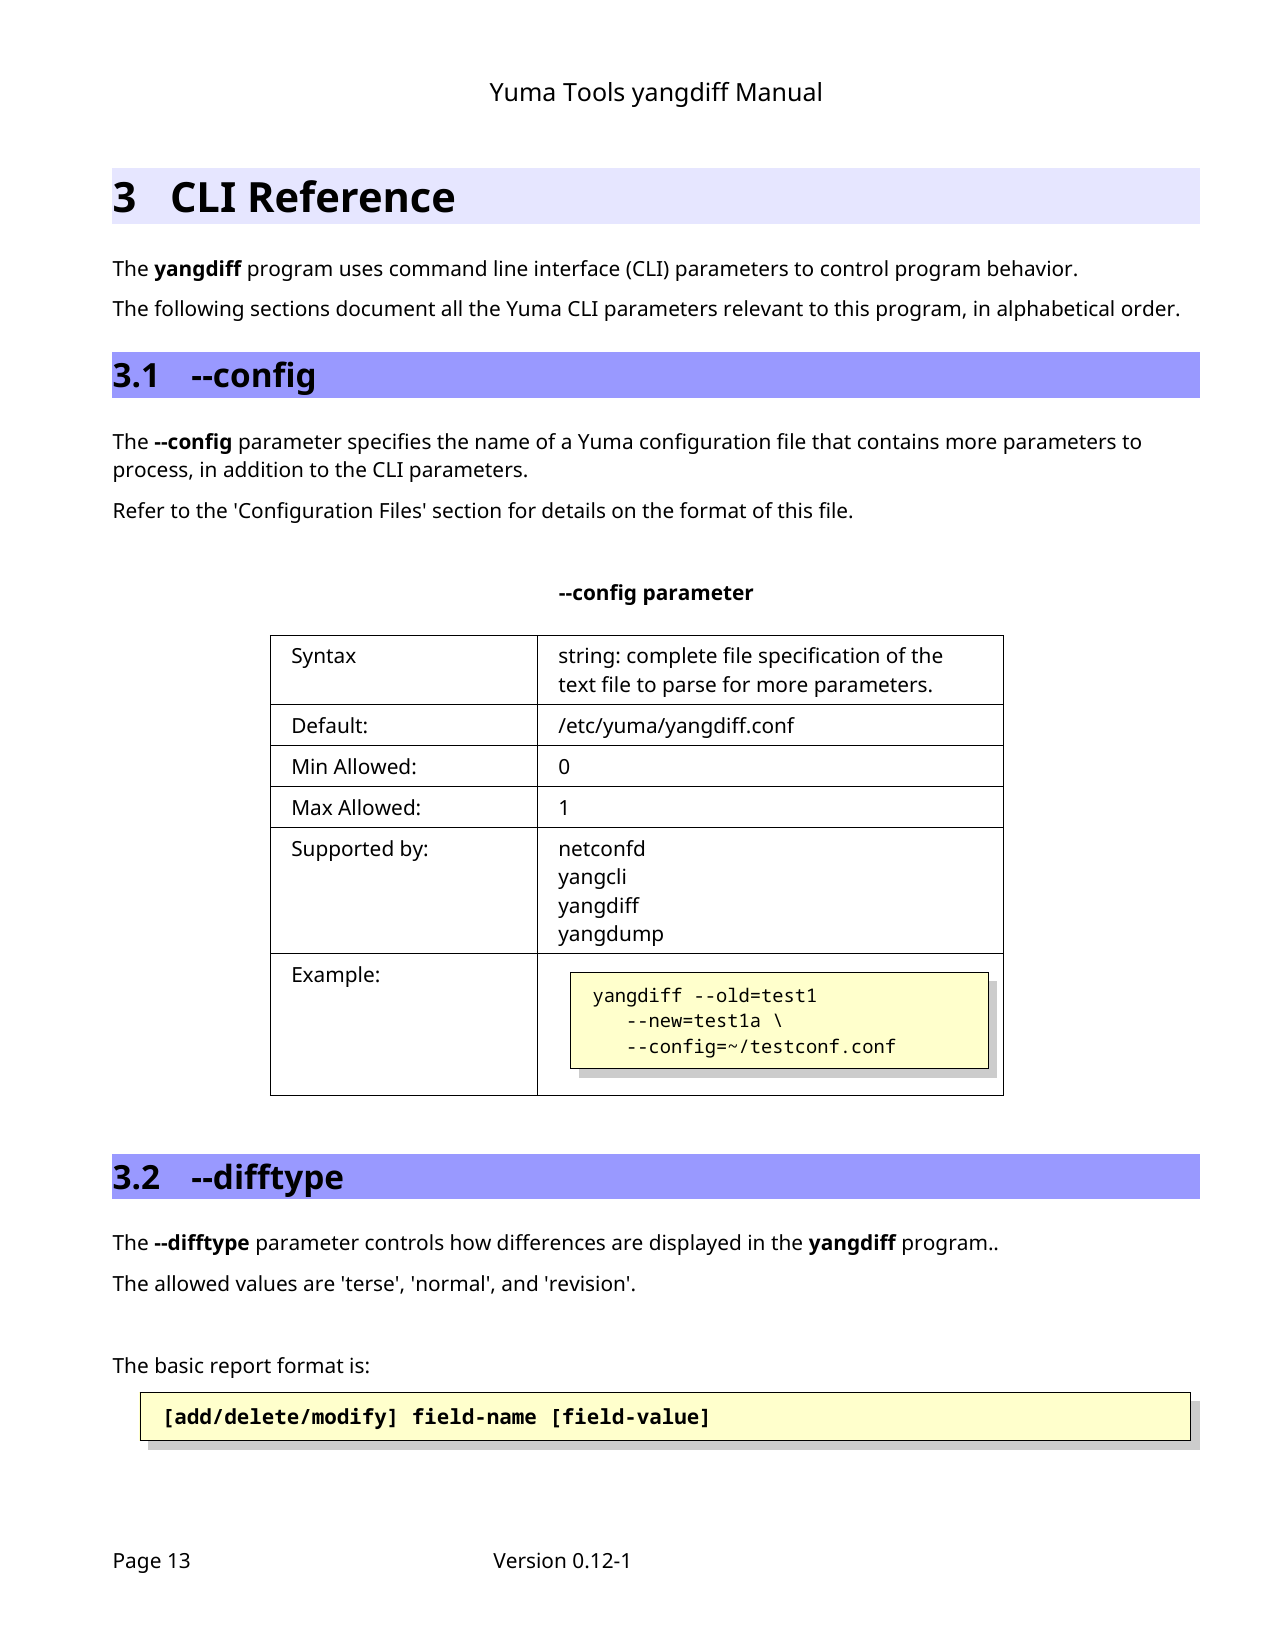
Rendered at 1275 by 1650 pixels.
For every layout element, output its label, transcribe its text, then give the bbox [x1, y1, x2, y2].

table_cell Supported by: [271, 828, 537, 953]
table_cell Example: [271, 954, 537, 1095]
table_cell Max Allowed: [271, 787, 537, 827]
table_cell Min Allowed: [271, 746, 537, 786]
table_cell yangdiff --old=test1 --new=test1a \ --config=~/testconf.conf [538, 954, 1003, 1095]
table_cell /etc/yuma/yangdiff.conf [538, 705, 1003, 745]
text The allowed values are 'terse', 'normal', and 'revision'. [112, 1269, 1200, 1298]
text The --config parameter specifies the name of a Yuma configuration file that contains more parameters to process, in addition to the CLI parameters. [112, 427, 1200, 484]
text Refer to the 'Configuration Files' section for details on the format of this file. [112, 496, 1200, 524]
table_header Syntax [271, 636, 537, 704]
table_cell 0 [538, 746, 1003, 786]
text The yangdiff program uses command line interface (CLI) parameters to control program behavior. [112, 254, 1200, 282]
subtitle --config [112, 352, 1200, 398]
text The following sections document all the Yuma CLI parameters relevant to this program, in alphabetical order. [112, 294, 1200, 323]
table_header string: complete file specification of the text file to parse for more parameters. [538, 636, 1003, 704]
subtitle --config parameter [127, 578, 1185, 606]
text [add/delete/modify] field-name [field-value] [141, 1393, 1190, 1440]
table_cell netconfd yangcli yangdiff yangdump [538, 828, 1003, 953]
text The basic report format is: [112, 1351, 1200, 1380]
table_cell 1 [538, 787, 1003, 827]
text The --difftype parameter controls how differences are displayed in the yangdiff program.. [112, 1228, 1200, 1257]
subtitle CLI Reference [112, 168, 1200, 224]
subtitle --difftype [112, 1154, 1200, 1199]
table_cell Default: [271, 705, 537, 745]
